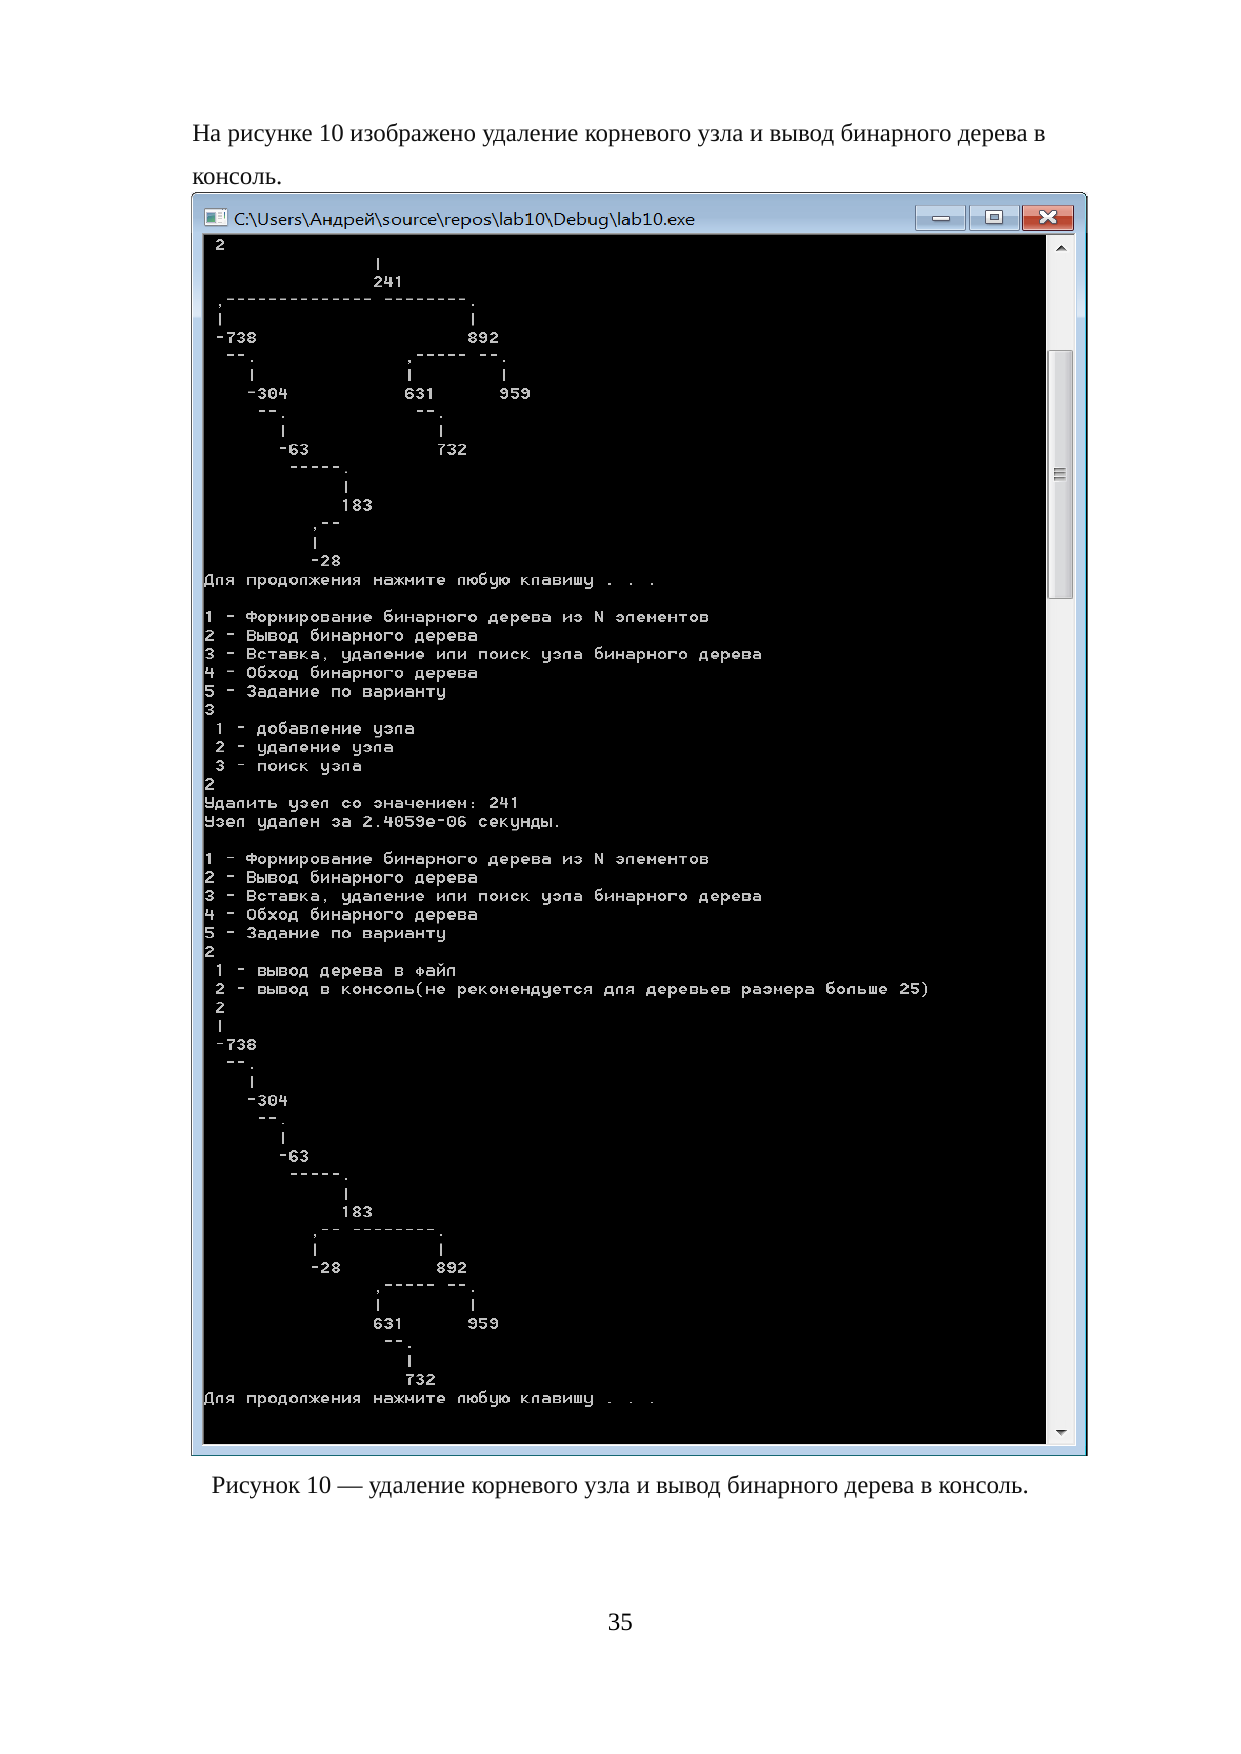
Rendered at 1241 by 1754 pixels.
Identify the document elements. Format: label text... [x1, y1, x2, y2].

text Рисунок 10 — удаление корневого узла и вывод бинарного дерева в консоль. [118, 204, 1122, 1498]
text На рисунке 10 изображено удаление корневого узла и вывод бинарного дерева в консоль. [192, 118, 1122, 190]
picture [191, 192, 1088, 1456]
